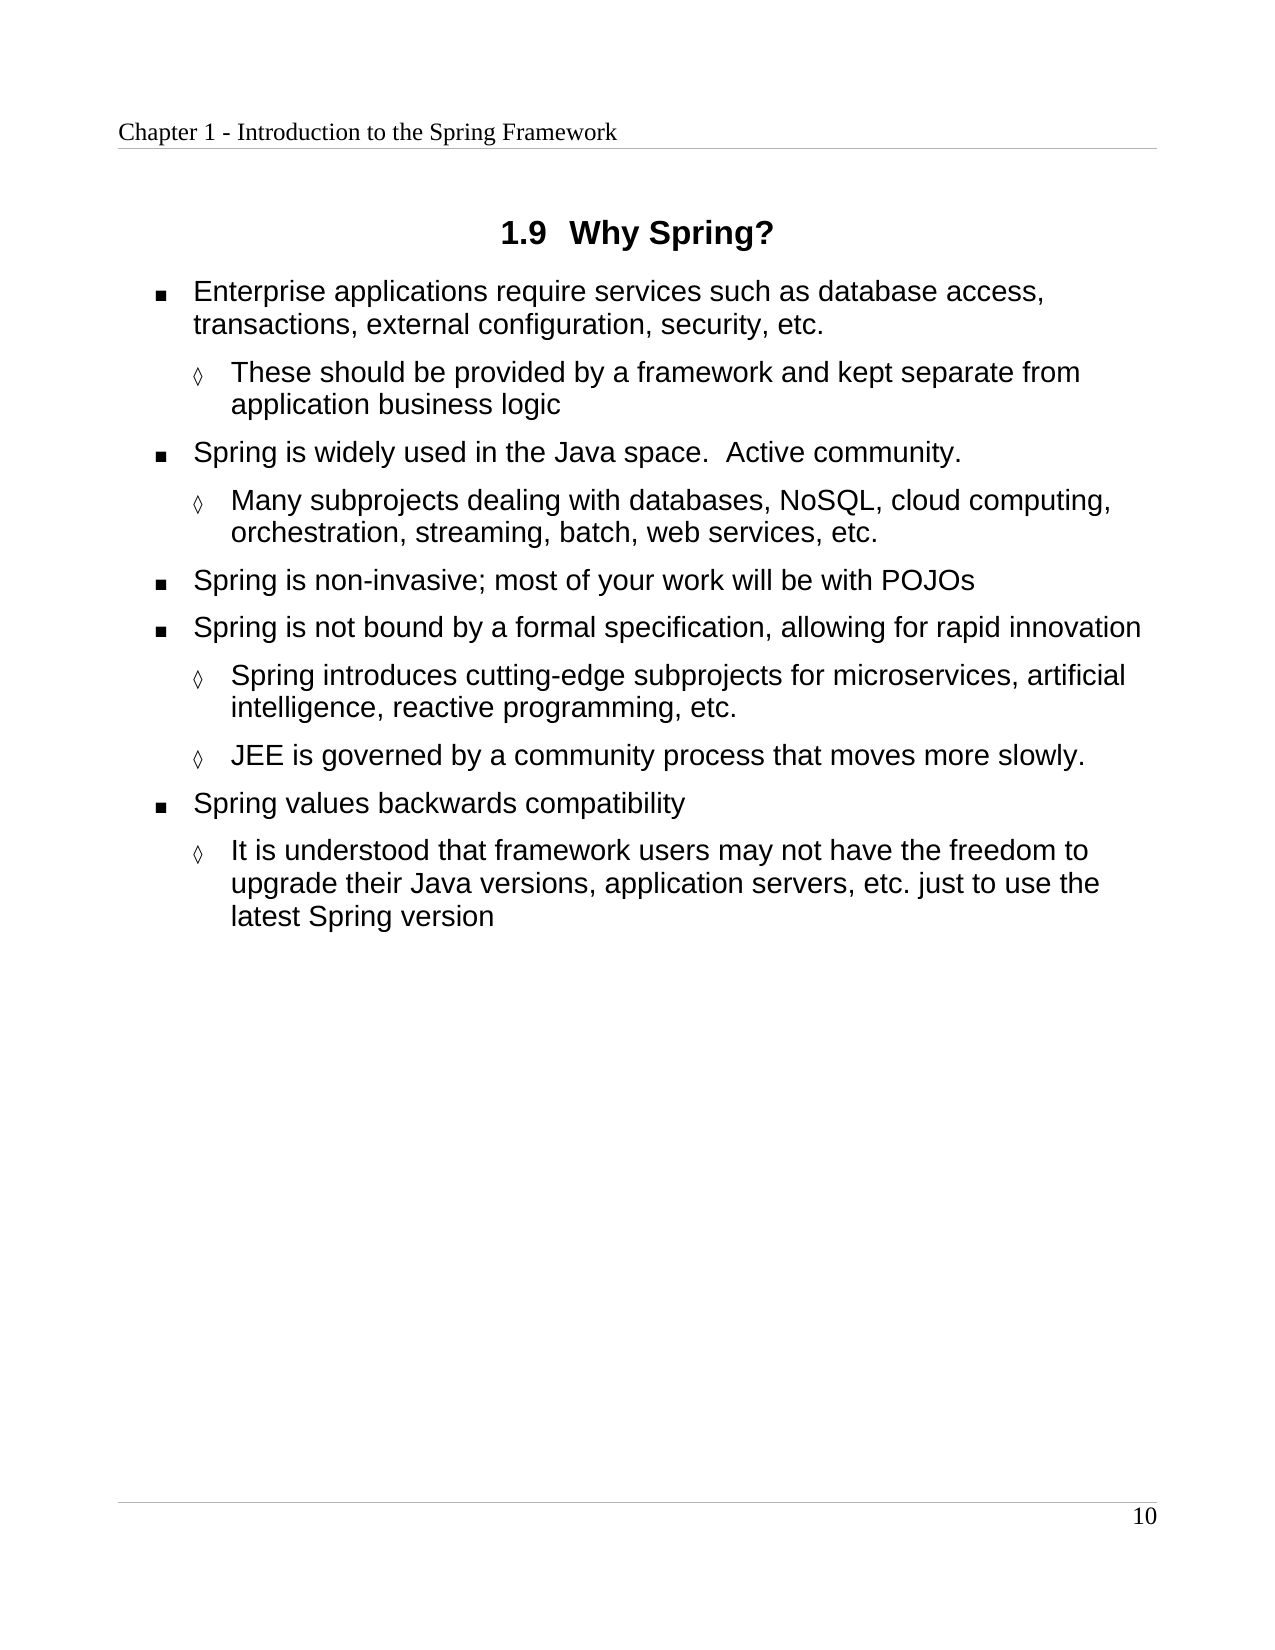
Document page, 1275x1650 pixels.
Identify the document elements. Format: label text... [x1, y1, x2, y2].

list JEE is governed by a community process that moves more slowly. [193, 739, 1157, 772]
subtitle Why Spring? [118, 214, 1157, 251]
list It is understood that framework users may not have the freedom to upgrade their Java versions, application servers, etc. just to use the latest Spring version [193, 834, 1157, 932]
list Spring is widely used in the Java space. Active community. [156, 436, 1157, 468]
list Spring introduces cutting-edge subprojects for microservices, artificial intelligence, reactive programming, etc. [193, 659, 1157, 724]
list Enterprise applications require services such as database access, transactions, external configuration, security, etc. [156, 275, 1157, 341]
list These should be provided by a framework and kept separate from application business logic [193, 356, 1157, 421]
list Spring is not bound by a formal specification, allowing for rapid innovation [156, 611, 1157, 644]
list Many subprojects dealing with databases, NoSQL, cloud computing, orchestration, streaming, batch, web services, etc. [193, 483, 1157, 549]
list Spring values backwards compatibility [156, 787, 1157, 819]
list Spring is non-invasive; most of your work will be with POJOs [156, 564, 1157, 596]
